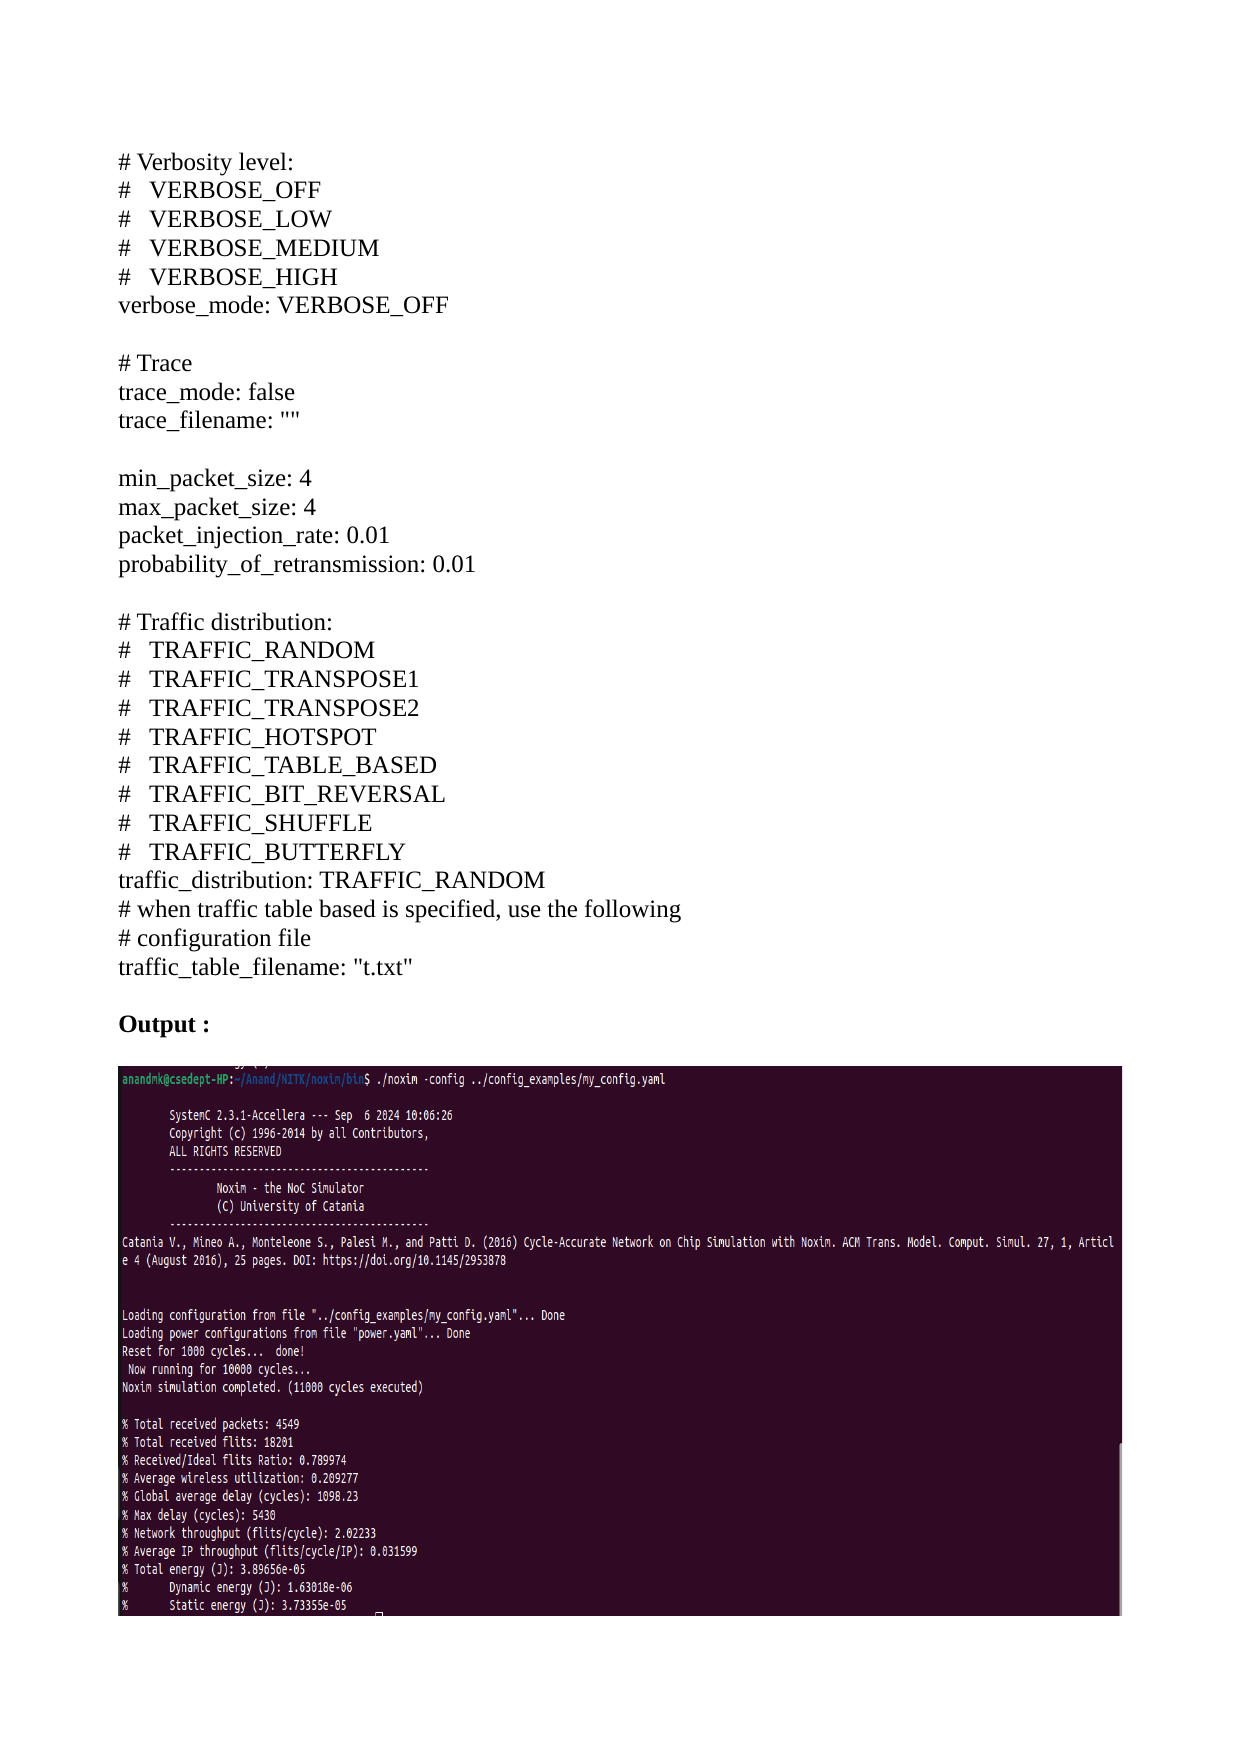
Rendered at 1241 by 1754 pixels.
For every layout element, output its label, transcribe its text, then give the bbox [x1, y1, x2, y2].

text trace_filename: "" [118, 406, 1122, 434]
text # Verbosity level: [118, 147, 1122, 176]
text # VERBOSE_LOW [118, 204, 1122, 233]
text # TRAFFIC_BIT_REVERSAL [118, 779, 1122, 808]
text # Traffic distribution: [118, 607, 1122, 636]
text # VERBOSE_OFF [118, 176, 1122, 204]
text probability_of_retransmission: 0.01 [118, 549, 1122, 578]
text # TRAFFIC_SHUFFLE [118, 808, 1122, 837]
text Output : [118, 1009, 1122, 1038]
text # TRAFFIC_TRANSPOSE1 [118, 664, 1122, 693]
text max_packet_size: 4 [118, 492, 1122, 521]
text min_packet_size: 4 [118, 463, 1122, 492]
text # TRAFFIC_RANDOM [118, 636, 1122, 664]
text trace_mode: false [118, 377, 1122, 406]
text # TRAFFIC_BUTTERFLY [118, 837, 1122, 866]
text packet_injection_rate: 0.01 [118, 521, 1122, 549]
text # VERBOSE_HIGH [118, 262, 1122, 291]
text # when traffic table based is specified, use the following [118, 894, 1122, 923]
text # Trace [118, 348, 1122, 377]
text # VERBOSE_MEDIUM [118, 233, 1122, 262]
text verbose_mode: VERBOSE_OFF [118, 291, 1122, 319]
text traffic_distribution: TRAFFIC_RANDOM [118, 866, 1122, 894]
text traffic_table_filename: "t.txt" [118, 952, 1122, 981]
text # TRAFFIC_TABLE_BASED [118, 751, 1122, 779]
text # TRAFFIC_HOTSPOT [118, 722, 1122, 751]
text # TRAFFIC_TRANSPOSE2 [118, 693, 1122, 722]
text # configuration file [118, 923, 1122, 952]
